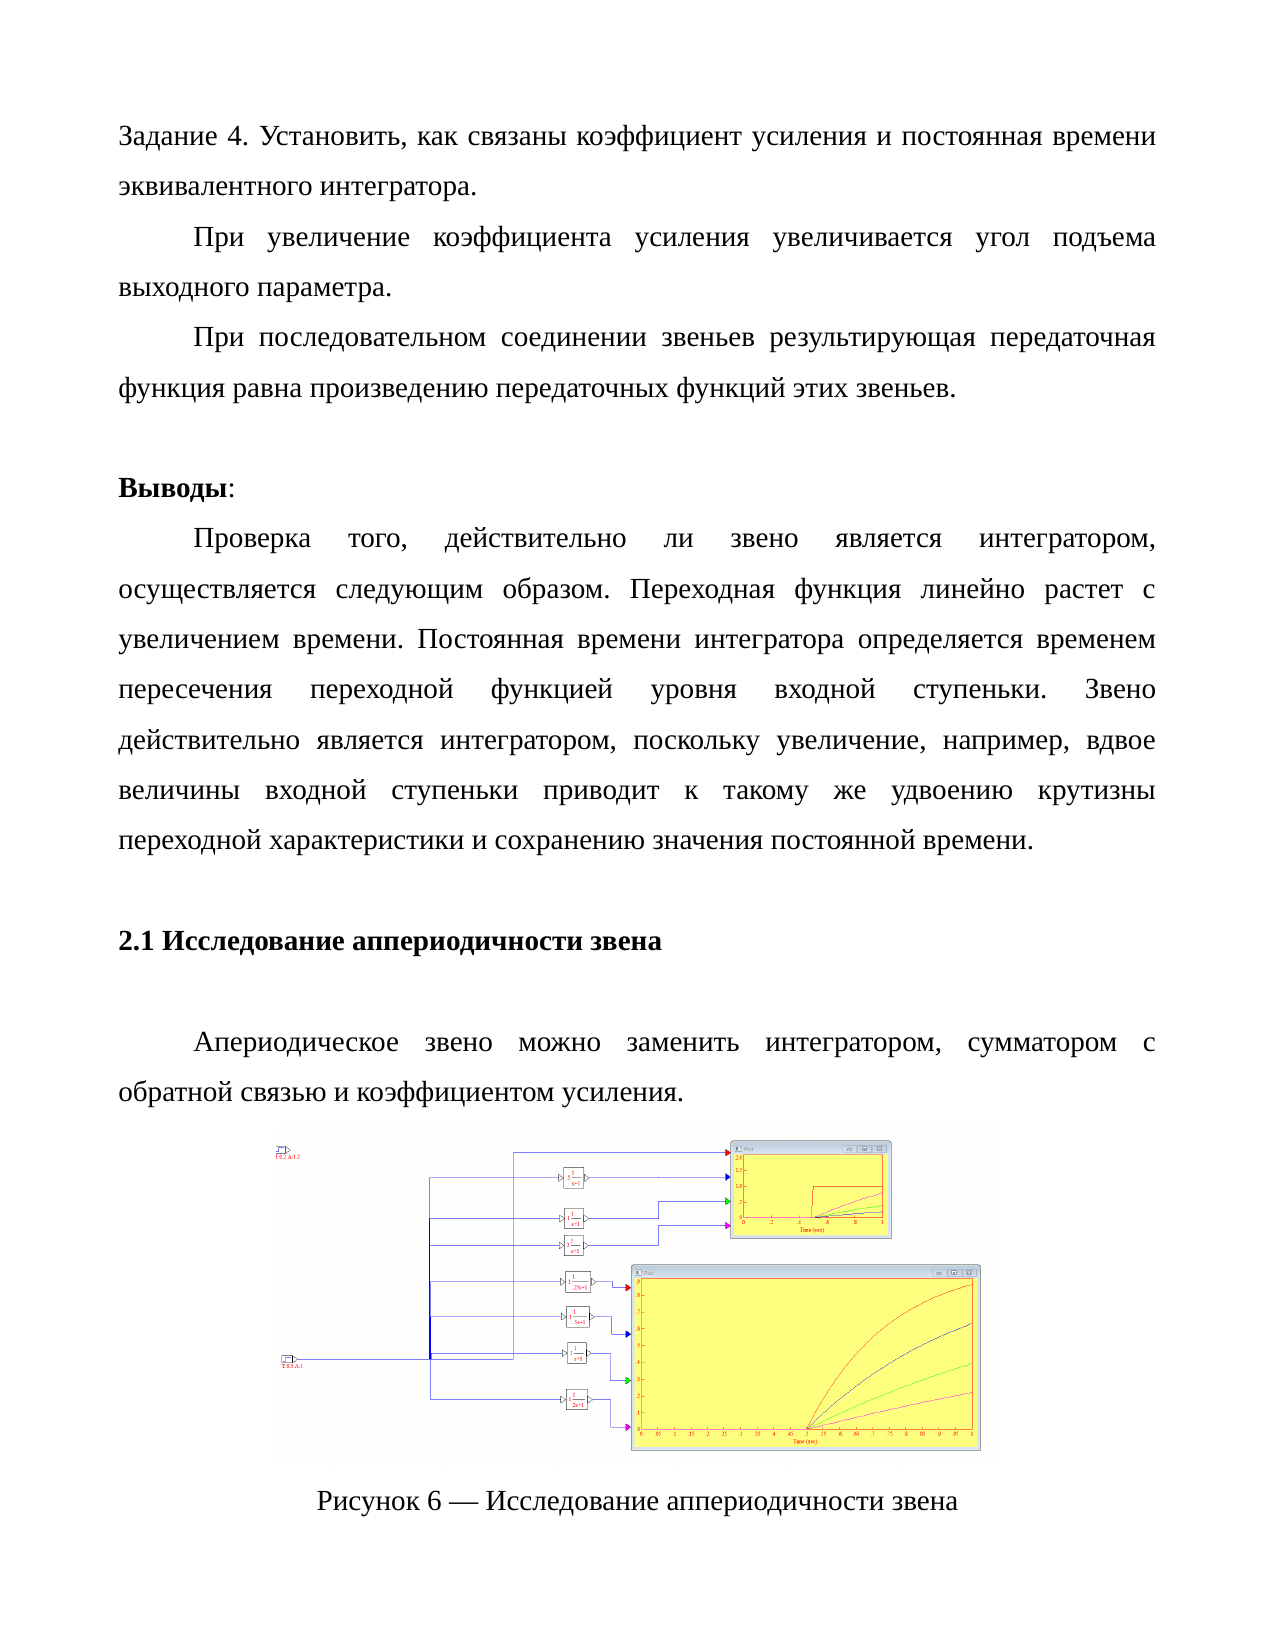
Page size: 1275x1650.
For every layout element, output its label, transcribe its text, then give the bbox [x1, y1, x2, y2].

text Проверка того, действительно ли звено является интегратором, осуществляется следующим образом. Переходная функция линейно растет с увеличением времени. Постоянная времени интегратора определяется временем пересечения переходной функцией уровня входной ступеньки. Звено действительно является интегратором, поскольку увеличение, например, вдвое величины входной ступеньки приводит к такому же удвоению крутизны переходной характеристики и сохранению значения постоянной времени. [118, 521, 1157, 856]
text Задание 4. Установить, как связаны коэффициент усиления и постоянная времени эквивалентного интегратора. [118, 118, 1157, 202]
text При последовательном соединении звеньев результирующая передаточная функция равна произведению передаточных функций этих звеньев. [118, 319, 1157, 403]
text Апериодическое звено можно заменить интегратором, сумматором с обратной связью и коэффициентом усиления. [118, 1024, 1157, 1108]
text При увеличение коэффициента усиления увеличивается угол подъема выходного параметра. [118, 219, 1157, 303]
text Рисунок 6 — Исследование аппериодичности звена [118, 1124, 1157, 1517]
text Выводы: [118, 470, 1157, 504]
picture [276, 1124, 999, 1467]
text 2.1 Исследование аппериодичности звена [118, 923, 1157, 957]
